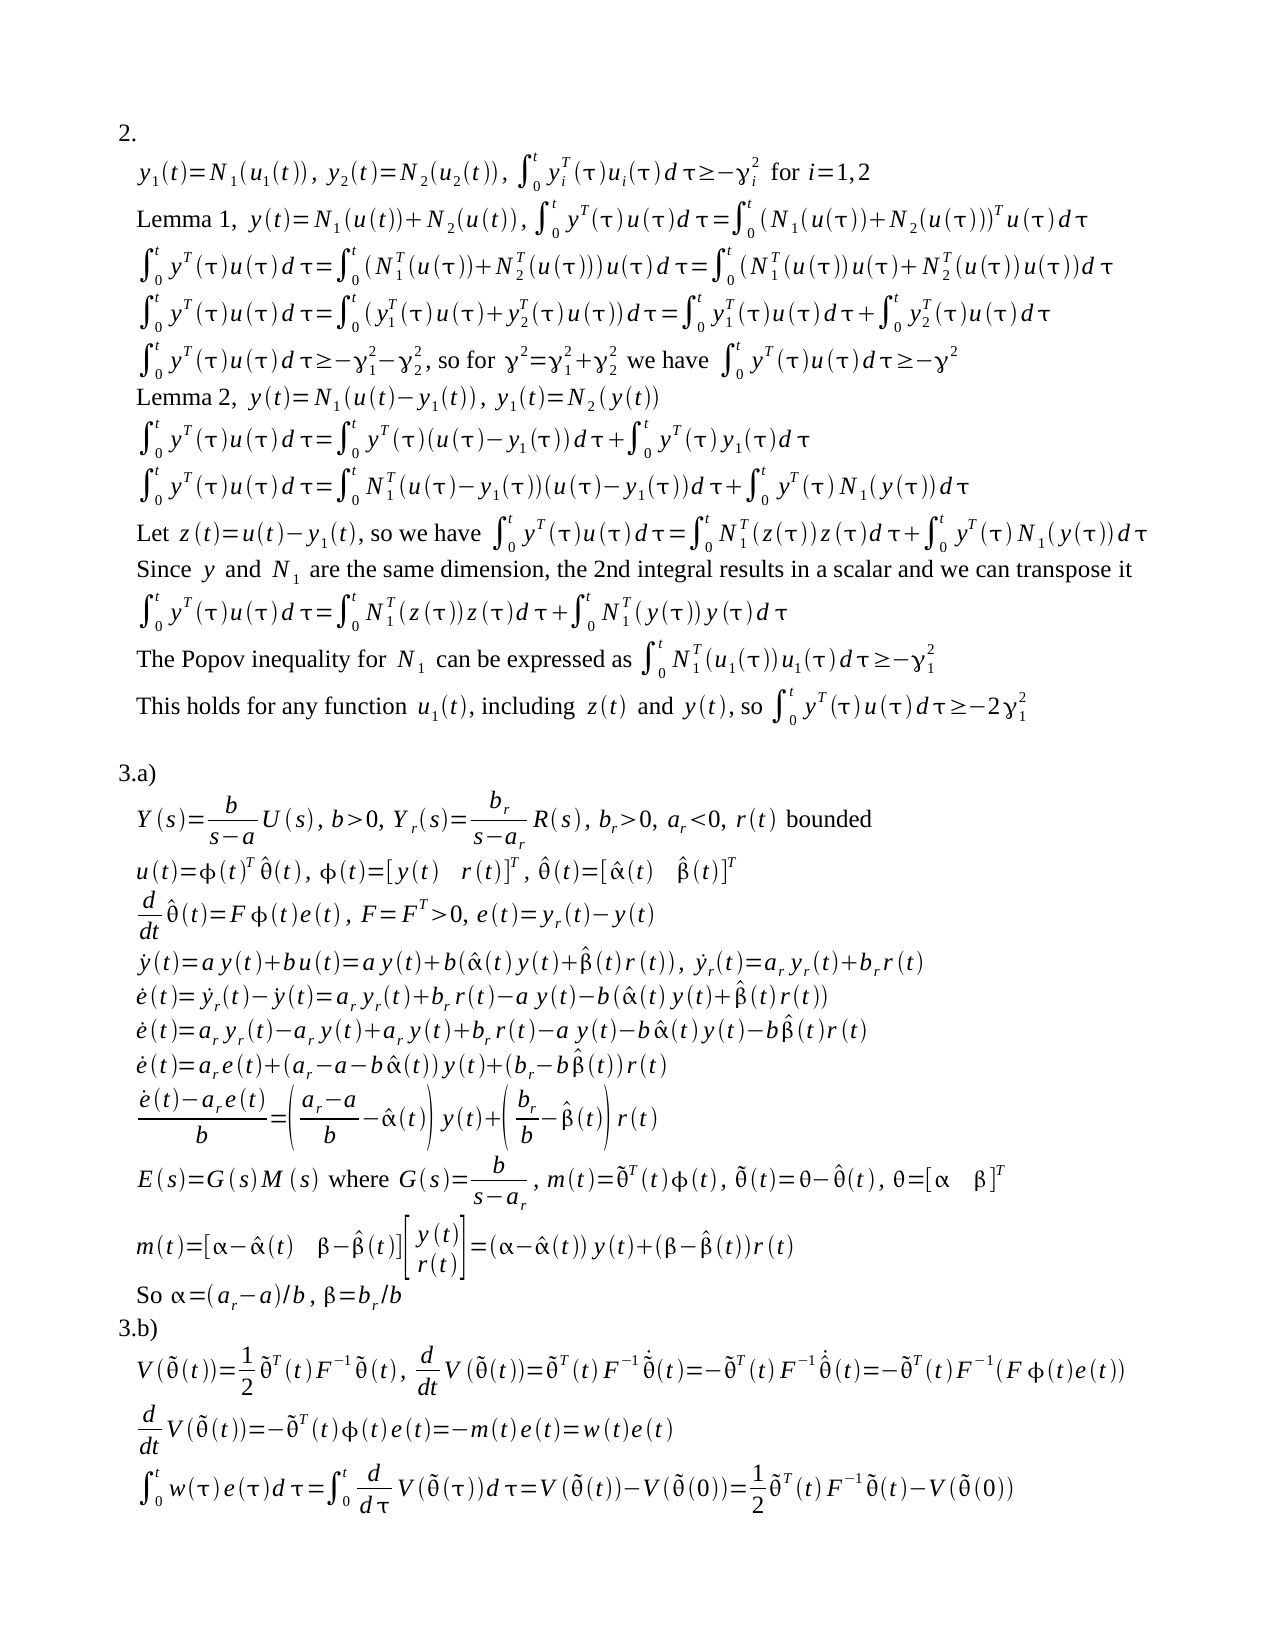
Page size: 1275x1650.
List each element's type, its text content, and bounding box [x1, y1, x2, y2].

text 3.b) [118, 1313, 1157, 1342]
text 3.a) [118, 758, 1157, 787]
text 2. [118, 118, 1157, 147]
